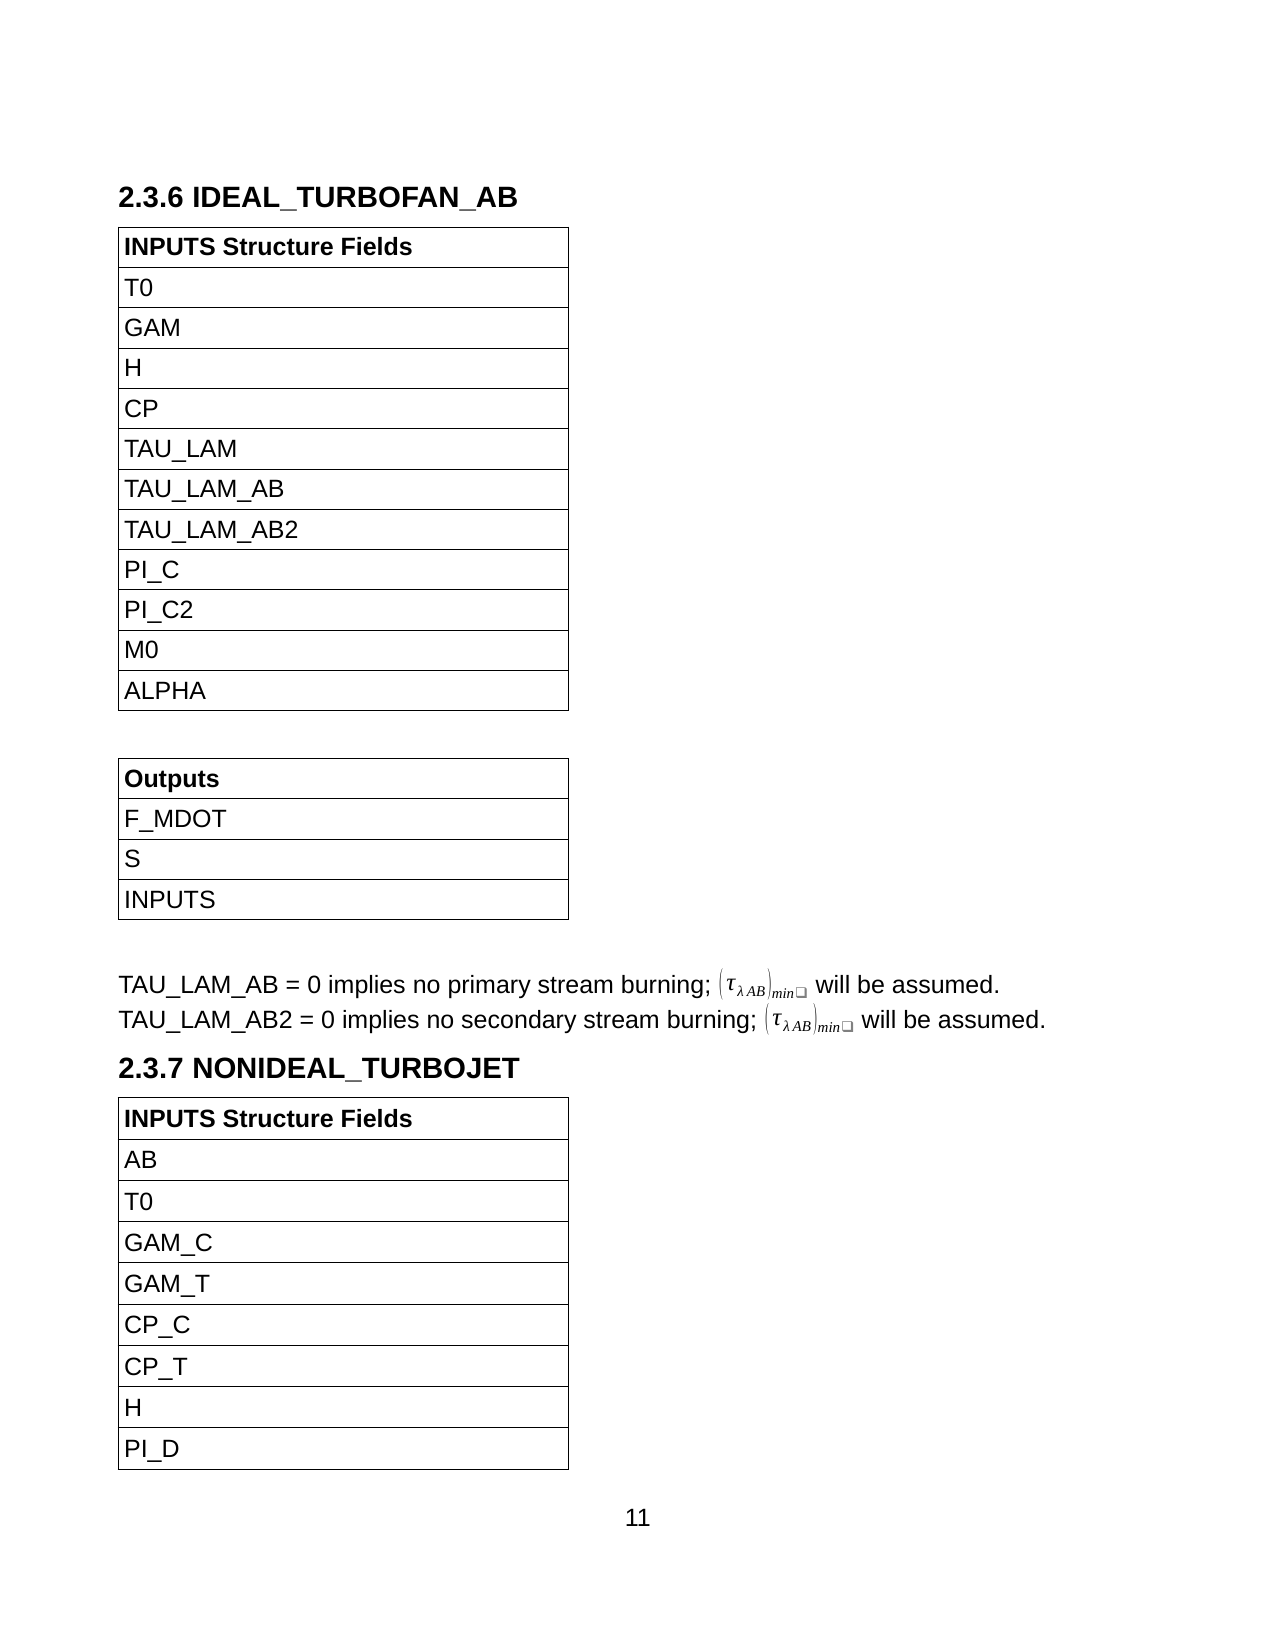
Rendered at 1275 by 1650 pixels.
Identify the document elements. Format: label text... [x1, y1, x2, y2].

table_cell T0 [119, 268, 568, 307]
table_cell M0 [119, 631, 568, 670]
table_cell T0 [119, 1181, 568, 1221]
table_cell AB [119, 1140, 568, 1180]
table_cell INPUTS [119, 880, 568, 919]
table_cell ALPHA [119, 671, 568, 710]
table_cell GAM_C [119, 1222, 568, 1262]
table_cell GAM [119, 308, 568, 347]
table_cell PI_C [119, 550, 568, 589]
table_cell CP [119, 389, 568, 428]
text TAU_LAM_AB = 0 implies no primary stream burning; will be assumed. [118, 967, 1157, 1002]
table_cell TAU_LAM_AB [119, 470, 568, 509]
text TAU_LAM_AB2 = 0 implies no secondary stream burning; will be assumed. [118, 1002, 1157, 1036]
table_cell S [119, 840, 568, 879]
table_header INPUTS Structure Fields [119, 1098, 568, 1138]
table_header Outputs [119, 759, 568, 798]
table_cell PI_D [119, 1428, 568, 1468]
subtitle IDEAL_TURBOFAN_AB [118, 180, 1157, 214]
table_cell PI_C2 [119, 590, 568, 630]
table_cell F_MDOT [119, 799, 568, 839]
table_cell CP_C [119, 1305, 568, 1345]
table_cell H [119, 1387, 568, 1427]
table_cell TAU_LAM [119, 429, 568, 468]
table_cell GAM_T [119, 1263, 568, 1303]
table_cell H [119, 349, 568, 388]
table_cell TAU_LAM_AB2 [119, 510, 568, 549]
table_cell CP_T [119, 1346, 568, 1386]
table_header INPUTS Structure Fields [119, 228, 568, 267]
subtitle NONIDEAL_TURBOJET [118, 1051, 1157, 1085]
